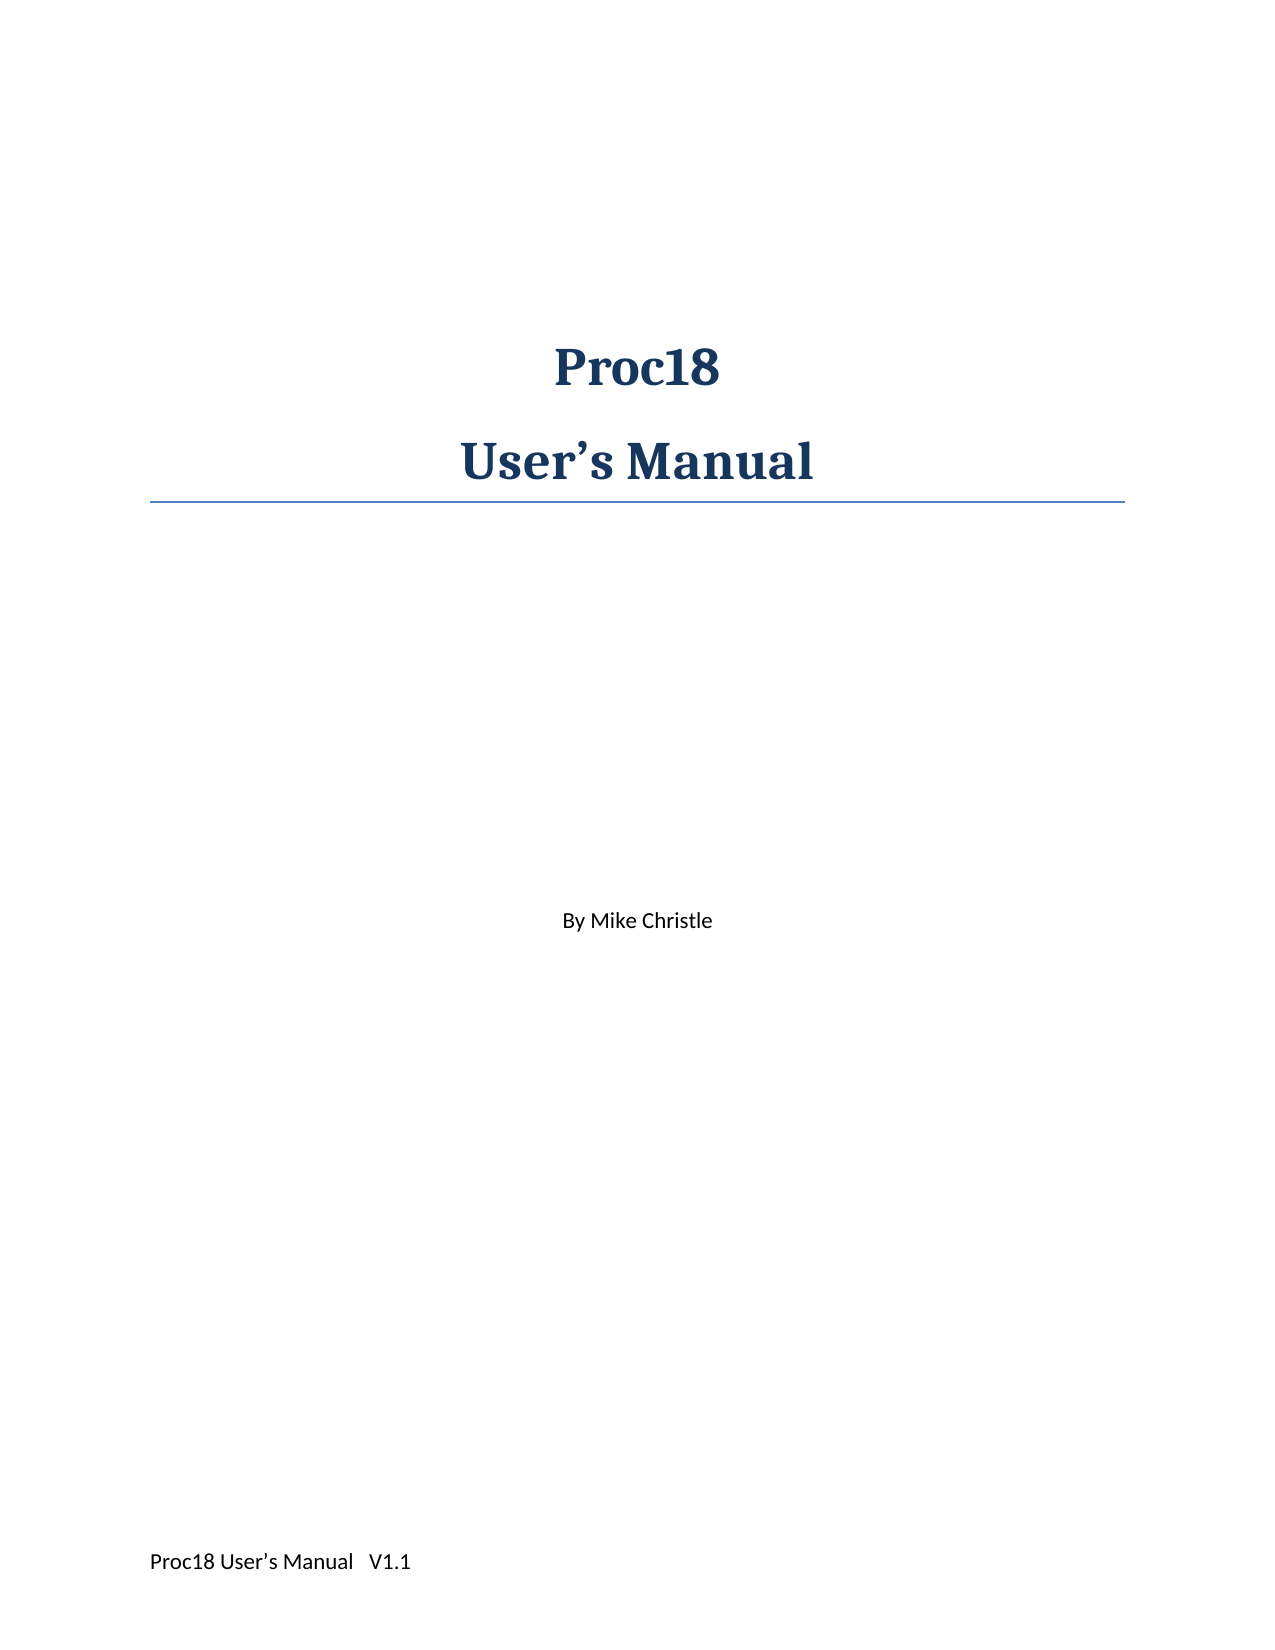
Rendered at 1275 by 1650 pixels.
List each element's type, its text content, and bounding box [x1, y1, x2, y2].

title User’s Manual [150, 431, 1125, 501]
text By Mike Christle [150, 906, 1125, 934]
title Proc18 [150, 337, 1125, 399]
